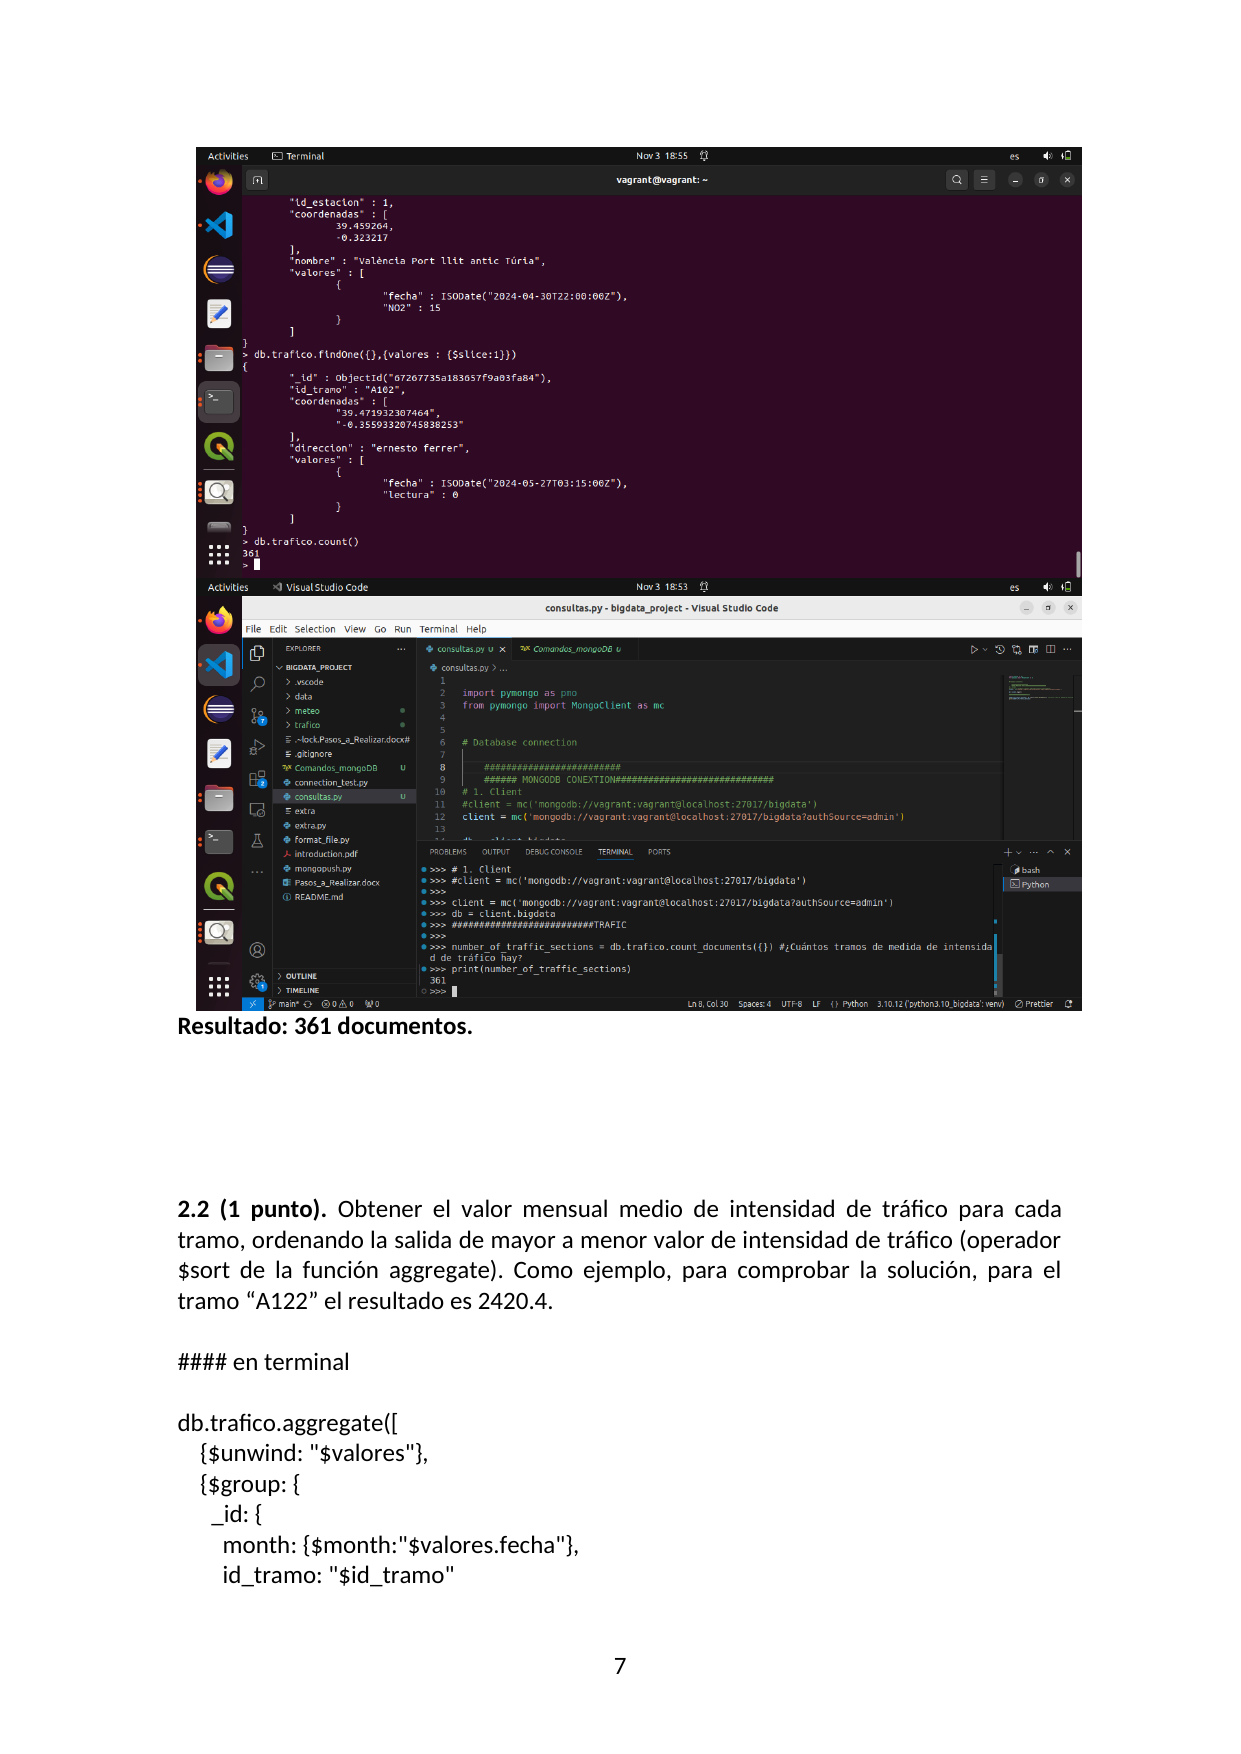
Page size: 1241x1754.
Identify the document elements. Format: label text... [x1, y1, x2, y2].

text {$group: { [177, 1468, 1063, 1498]
picture [196, 147, 1082, 1011]
text db.trafico.aggregate([ [177, 1407, 1063, 1437]
text id_tramo: "$id_tramo" [177, 1559, 1063, 1590]
text {$unwind: "$valores"}, [177, 1437, 1063, 1468]
text #### en terminal [177, 1346, 1063, 1376]
text Resultado: 361 documentos. [177, 1010, 1063, 1041]
text month: {$month:"$valores.fecha"}, [177, 1529, 1063, 1559]
text 2.2 (1 punto). Obtener el valor mensual medio de intensidad de tráfico para cada tramo, ordenando la salida de mayor a menor valor de intensidad de tráfico (operador $sort de la función aggregate). Como ejemplo, para comprobar la solución, para el tramo “A122” el resultado es 2420.4. [177, 1193, 1063, 1315]
text _id: { [177, 1498, 1063, 1529]
